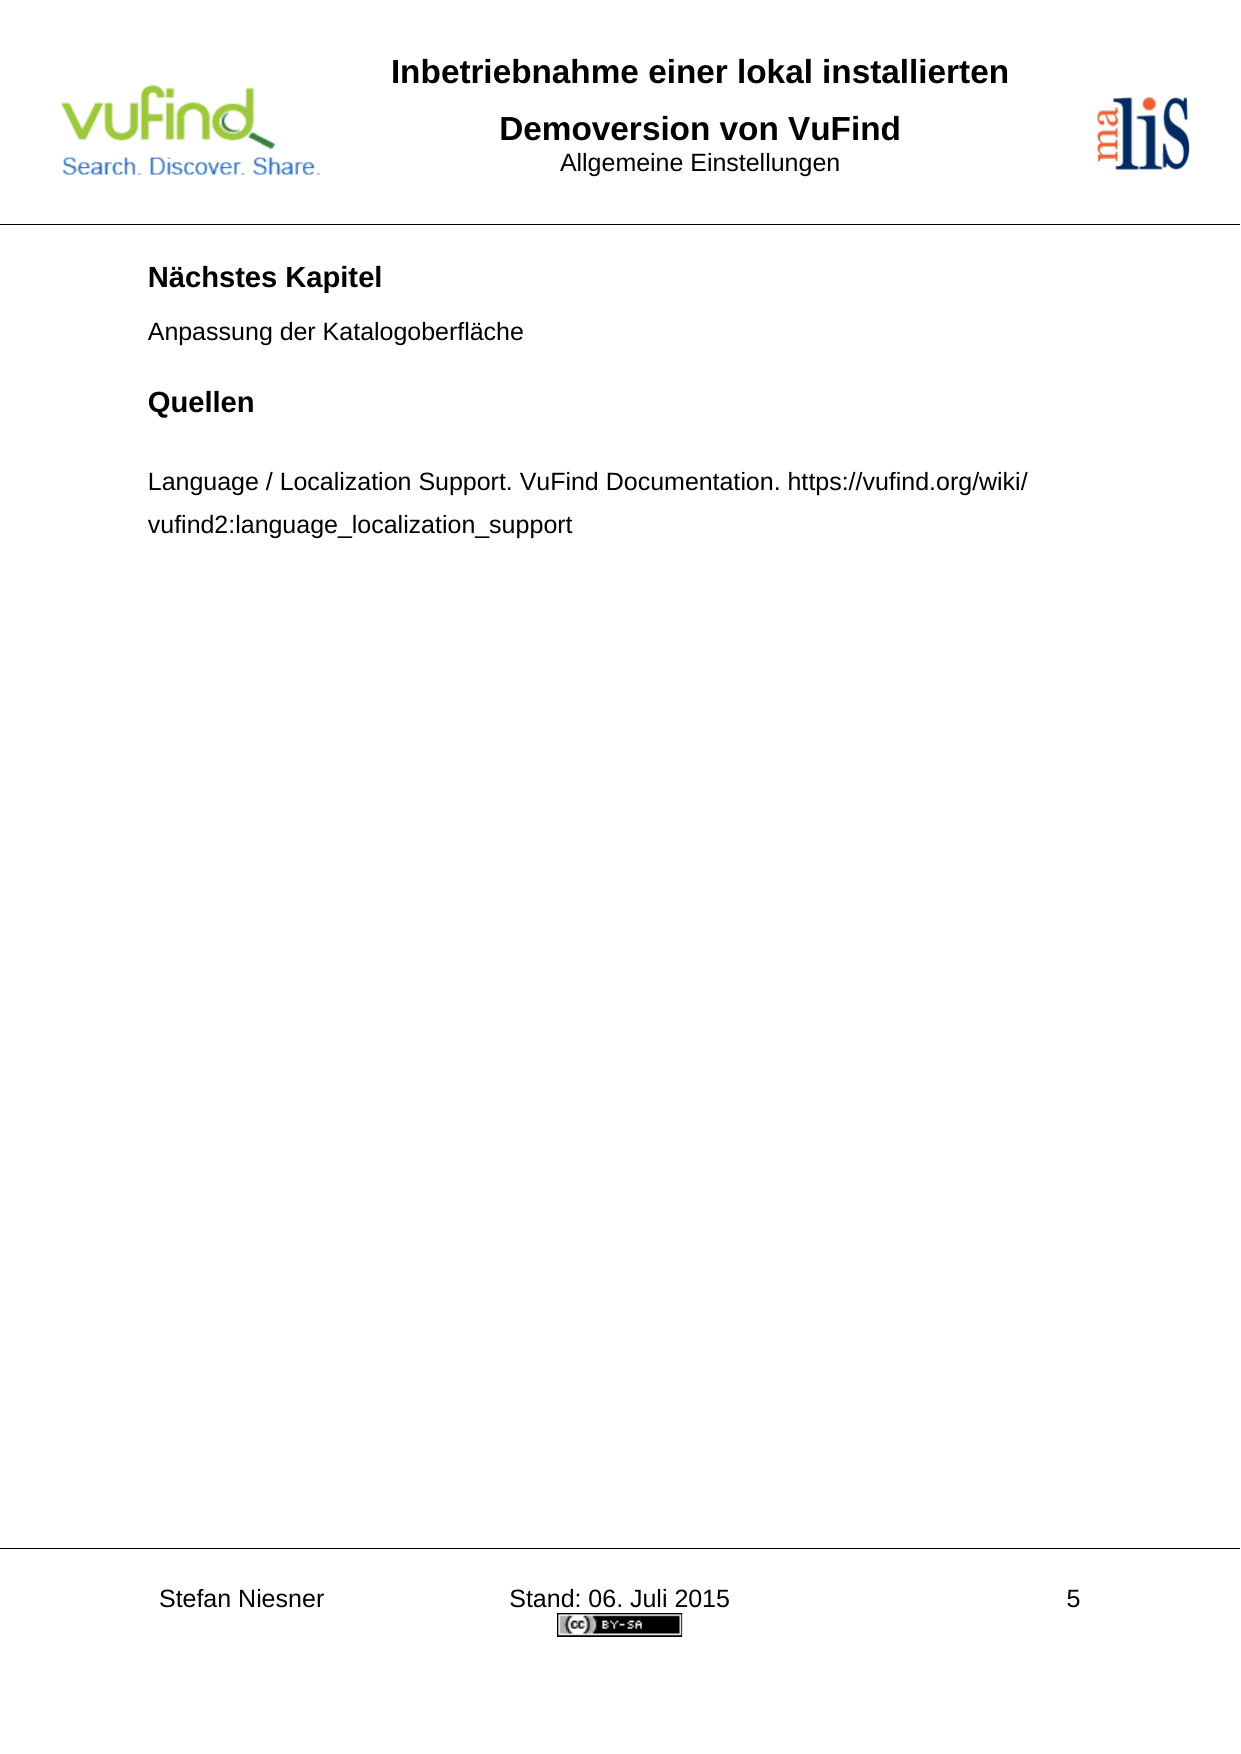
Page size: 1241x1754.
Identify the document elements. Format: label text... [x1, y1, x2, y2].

picture [1092, 81, 1193, 181]
picture [557, 1613, 683, 1637]
text Anpassung der Katalogoberfläche [148, 317, 1092, 346]
picture [59, 81, 325, 183]
text Language / Localization Support. VuFind Documentation. https://vufind.org/wiki/ vufind2:language_localization_support [148, 467, 1092, 539]
text Nächstes Kapitel [148, 261, 1092, 294]
text Quellen [148, 385, 1092, 419]
